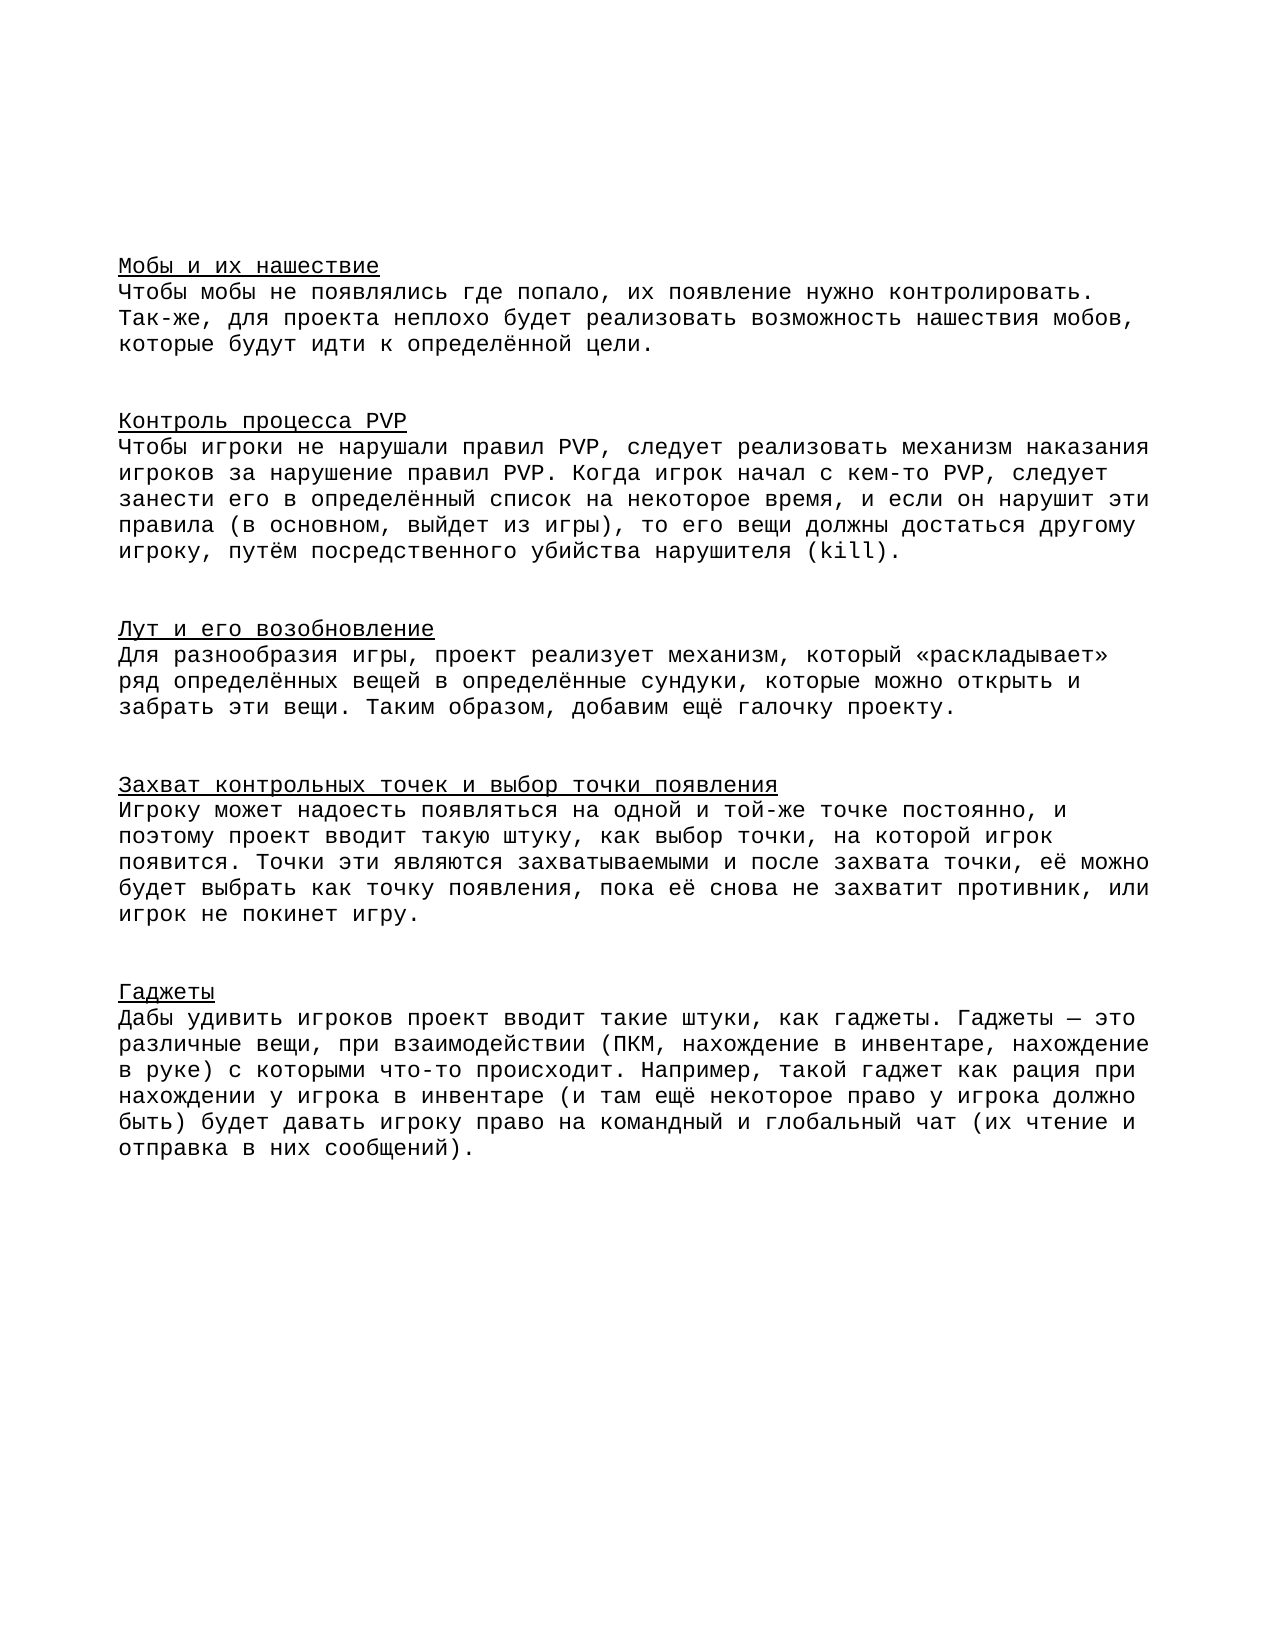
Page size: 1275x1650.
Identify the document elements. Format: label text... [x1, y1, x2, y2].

text Чтобы мобы не появлялись где попало, их появление нужно контролировать. Так-же, для проекта неплохо будет реализовать возможность нашествия мобов, которые будут идти к определённой цели. [118, 280, 1157, 358]
text Лут и его возобновление [118, 617, 1157, 643]
text Игроку может надоесть появляться на одной и той-же точке постоянно, и поэтому проект вводит такую штуку, как выбор точки, на которой игрок появится. Точки эти являются захватываемыми и после захвата точки, её можно будет выбрать как точку появления, пока её снова не захватит противник, или игрок не покинет игру. [118, 799, 1157, 928]
text Для разнообразия игры, проект реализует механизм, который «раскладывает» ряд определённых вещей в определённые сундуки, которые можно открыть и забрать эти вещи. Таким образом, добавим ещё галочку проекту. [118, 643, 1157, 721]
text Мобы и их нашествие [118, 254, 1157, 280]
text Дабы удивить игроков проект вводит такие штуки, как гаджеты. Гаджеты — это различные вещи, при взаимодействии (ПКМ, нахождение в инвентаре, нахождение в руке) с которыми что-то происходит. Например, такой гаджет как рация при нахождении у игрока в инвентаре (и там ещё некоторое право у игрока должно быть) будет давать игроку право на командный и глобальный чат (их чтение и отправка в них сообщений). [118, 1006, 1157, 1162]
text Чтобы игроки не нарушали правил PVP, следует реализовать механизм наказания игроков за нарушение правил PVP. Когда игрок начал с кем-то PVP, следует занести его в определённый список на некоторое время, и если он нарушит эти правила (в основном, выйдет из игры), то его вещи должны достаться другому игроку, путём посредственного убийства нарушителя (kill). [118, 436, 1157, 565]
text Захват контрольных точек и выбор точки появления [118, 773, 1157, 799]
text Гаджеты [118, 980, 1157, 1006]
text Контроль процесса PVP [118, 410, 1157, 436]
